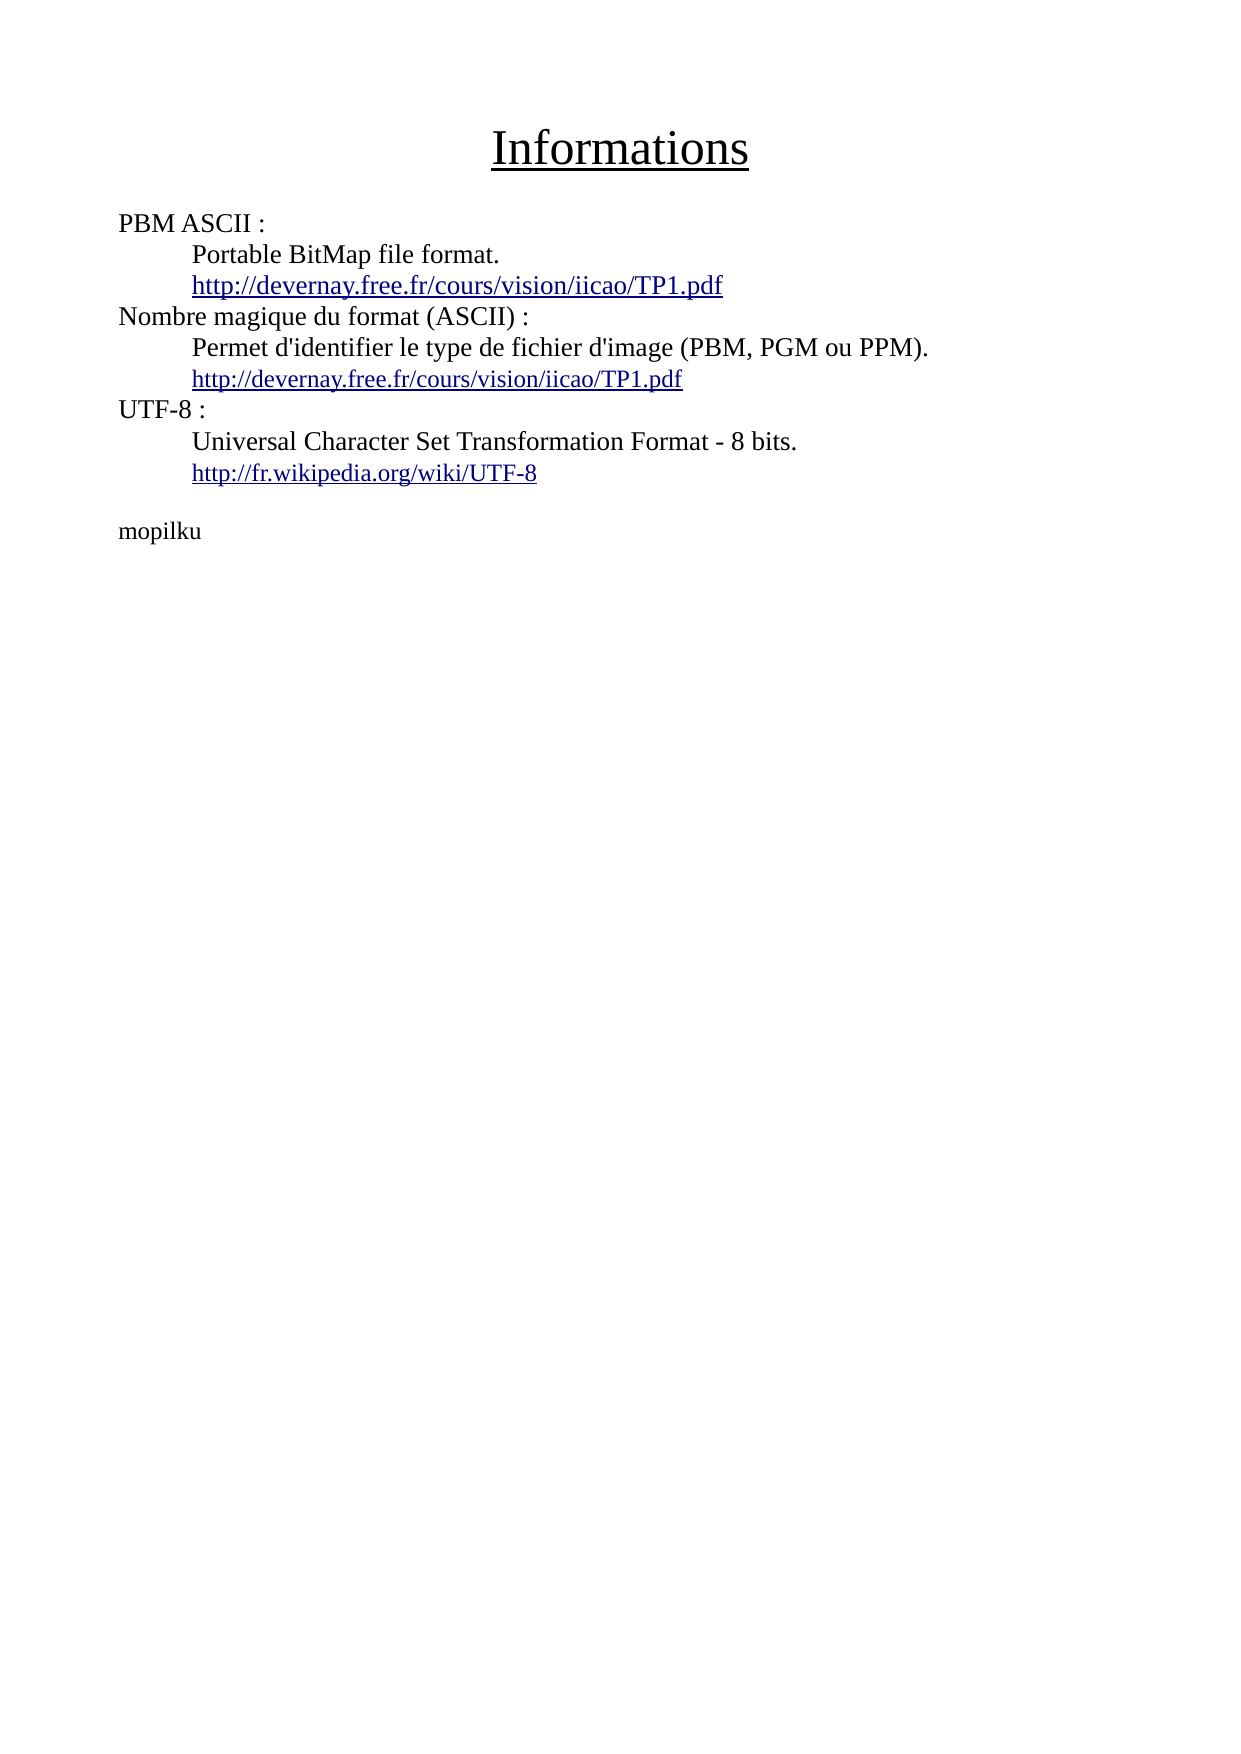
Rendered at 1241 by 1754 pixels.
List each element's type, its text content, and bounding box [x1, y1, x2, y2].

text Nombre magique du format (ASCII) : [118, 300, 1122, 331]
text Portable BitMap file format. [118, 238, 1122, 269]
text Permet d'identifier le type de fichier d'image (PBM, PGM ou PPM). [118, 331, 1122, 362]
text Universal Character Set Transformation Format - 8 bits. [118, 425, 1122, 456]
text UTF-8 : [118, 394, 1122, 425]
text http://fr.wikipedia.org/wiki/UTF-8 [118, 456, 1122, 487]
text Informations [118, 118, 1122, 176]
text mopilku [118, 516, 1122, 544]
text http://devernay.free.fr/cours/vision/iicao/TP1.pdf [118, 269, 1122, 300]
text PBM ASCII : [118, 207, 1122, 238]
text http://devernay.free.fr/cours/vision/iicao/TP1.pdf [118, 362, 1122, 394]
